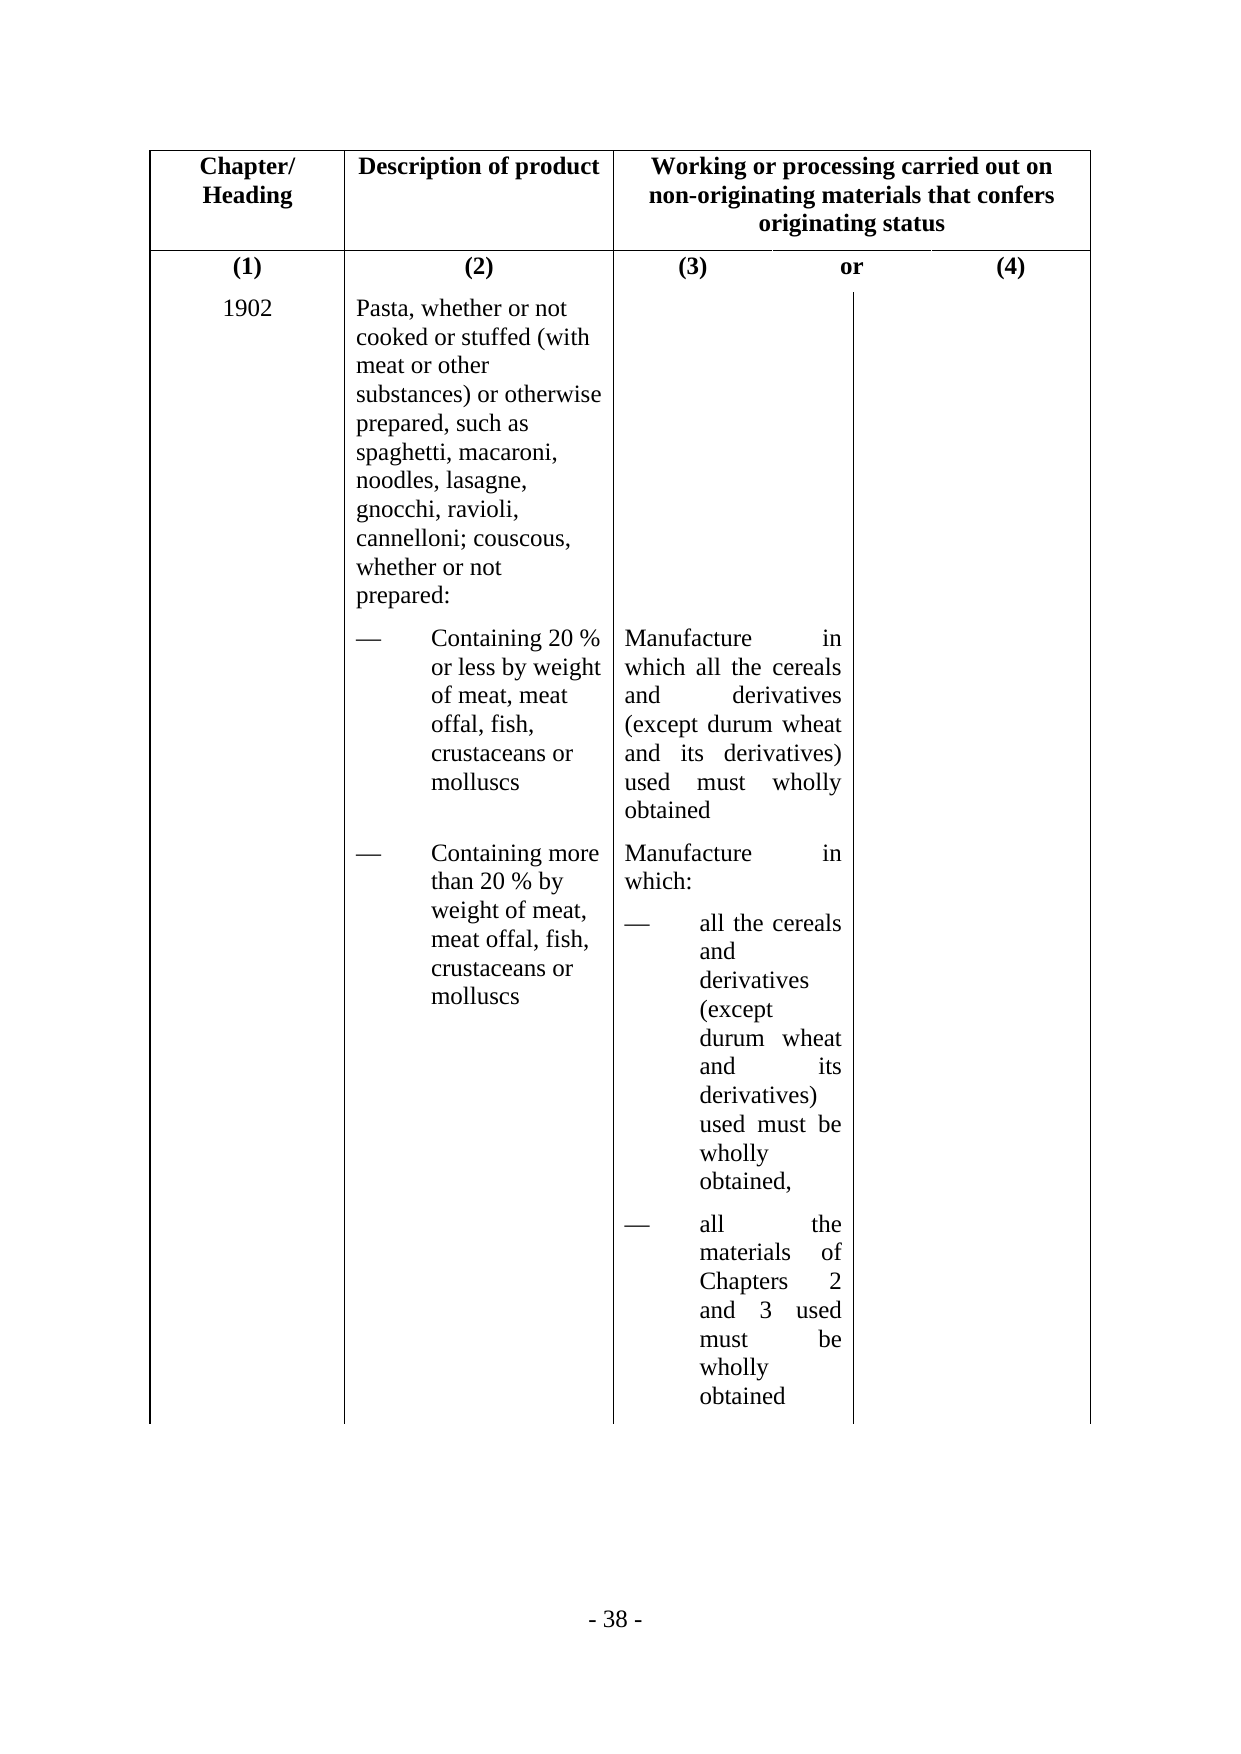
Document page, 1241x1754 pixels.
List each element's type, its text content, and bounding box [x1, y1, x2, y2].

table_header Chapter/Heading [151, 151, 344, 250]
table_cell [345, 1209, 613, 1422]
table_cell (4) [932, 251, 1090, 292]
table_cell (1) [151, 251, 344, 292]
table_cell [614, 293, 853, 622]
table_cell [151, 838, 344, 1208]
table_cell (2) [345, 251, 613, 292]
table_cell (3) [614, 251, 772, 292]
table_cell [854, 1209, 1090, 1422]
table_cell [151, 623, 344, 837]
table_cell [854, 293, 1090, 622]
table_cell [854, 838, 1090, 1208]
table_cell Pasta, whether or not cooked or stuffed (with meat or other substances) or otherwise prepared, such as spaghetti, macaroni, noodles, lasagne, gnocchi, ravioli, cannelloni; couscous, whether or not prepared: [345, 293, 613, 622]
table_cell or [773, 251, 931, 292]
table_cell Manufacture in which: — all the cereals and derivatives (except durum wheat and its derivatives) used must be wholly obtained, [614, 838, 853, 1208]
table_cell Manufacture in which all the cereals and derivatives (except durum wheat and its derivatives) used must wholly obtained [614, 623, 853, 837]
table_cell — Containing more than 20 % by weight of meat, meat offal, fish, crustaceans or molluscs [345, 838, 613, 1208]
table_cell — all the materials of Chapters 2 and 3 used must be wholly obtained [614, 1209, 853, 1422]
table_cell [854, 623, 1090, 837]
table_cell [151, 1209, 344, 1422]
table_header Working or processing carried out on non-originating materials that confers originating status [614, 151, 1090, 250]
table_cell 1902 [151, 293, 344, 622]
table_cell — Containing 20 % or less by weight of meat, meat offal, fish, crustaceans or molluscs [345, 623, 613, 837]
table_header Description of product [345, 151, 613, 250]
